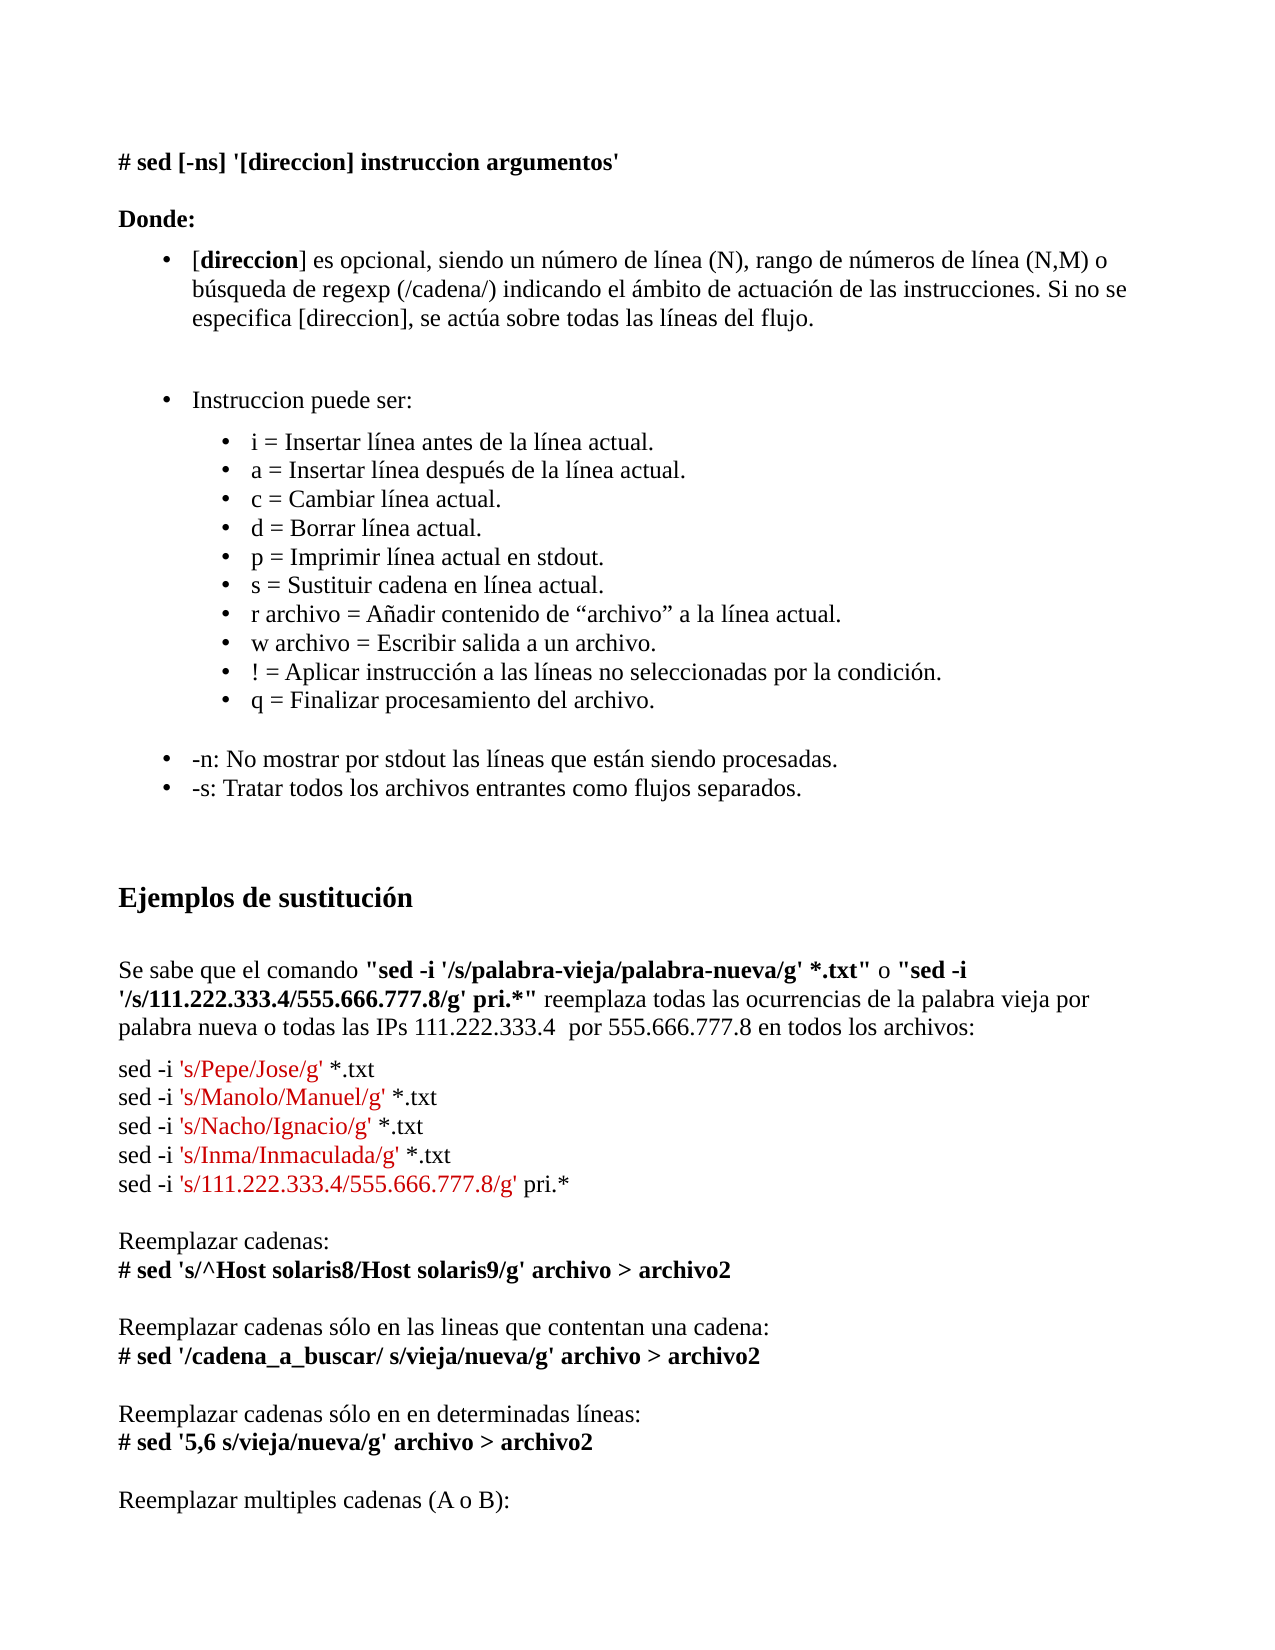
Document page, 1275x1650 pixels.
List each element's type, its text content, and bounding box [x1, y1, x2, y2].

text sed -i 's/111.222.333.4/555.666.777.8/g' pri.* [118, 1169, 1157, 1197]
list d = Borrar línea actual. [221, 513, 1098, 542]
list s = Sustituir cadena en línea actual. [221, 571, 1098, 599]
list i = Insertar línea antes de la línea actual. [221, 427, 1098, 456]
list -n: No mostrar por stdout las líneas que están siendo procesadas. [162, 744, 1157, 773]
text Se sabe que el comando "sed -i '/s/palabra-vieja/palabra-nueva/g' *.txt" o "sed -i '/s/111.222.333.4/555.666.777.8/g' pri.*" reemplaza todas las ocurrencias de la palabra vieja por palabra nueva o todas las IPs 111.222.333.4 por 555.666.777.8 en todos los archivos: [118, 926, 1157, 1041]
list w archivo = Escribir salida a un archivo. [221, 628, 1098, 657]
list a = Insertar línea después de la línea actual. [221, 456, 1098, 484]
subtitle Ejemplos de sustitución [118, 880, 1157, 914]
list p = Imprimir línea actual en stdout. [221, 542, 1098, 571]
list Instruccion puede ser: [162, 386, 1157, 414]
list [direccion] es opcional, siendo un número de línea (N), rango de números de línea (N,M) o búsqueda de regexp (/cadena/) indicando el ámbito de actuación de las instrucciones. Si no se especifica [direccion], se actúa sobre todas las líneas del flujo. [162, 246, 1157, 332]
list c = Cambiar línea actual. [221, 484, 1098, 513]
list r archivo = Añadir contenido de “archivo” a la línea actual. [221, 599, 1098, 628]
list -s: Tratar todos los archivos entrantes como flujos separados. [162, 773, 1157, 801]
text # sed [-ns] '[direccion] instruccion argumentos' Donde: [118, 118, 1157, 233]
list ! = Aplicar instrucción a las líneas no seleccionadas por la condición. [221, 657, 1098, 686]
list q = Finalizar procesamiento del archivo. [221, 686, 1098, 714]
text Reemplazar cadenas: # sed 's/^Host solaris8/Host solaris9/g' archivo > archivo2 Reemplazar cadenas sólo en las lineas que contentan una cadena: # sed '/cadena_a_buscar/ s/vieja/nueva/g' archivo > archivo2 Reemplazar cadenas sólo en en determinadas líneas: # sed '5,6 s/vieja/nueva/g' archivo > archivo2 Reemplazar multiples cadenas (A o B): [118, 1197, 1157, 1514]
text sed -i 's/Pepe/Jose/g' *.txt sed -i 's/Manolo/Manuel/g' *.txt sed -i 's/Nacho/Ignacio/g' *.txt sed -i 's/Inma/Inmaculada/g' *.txt [118, 1054, 1157, 1169]
